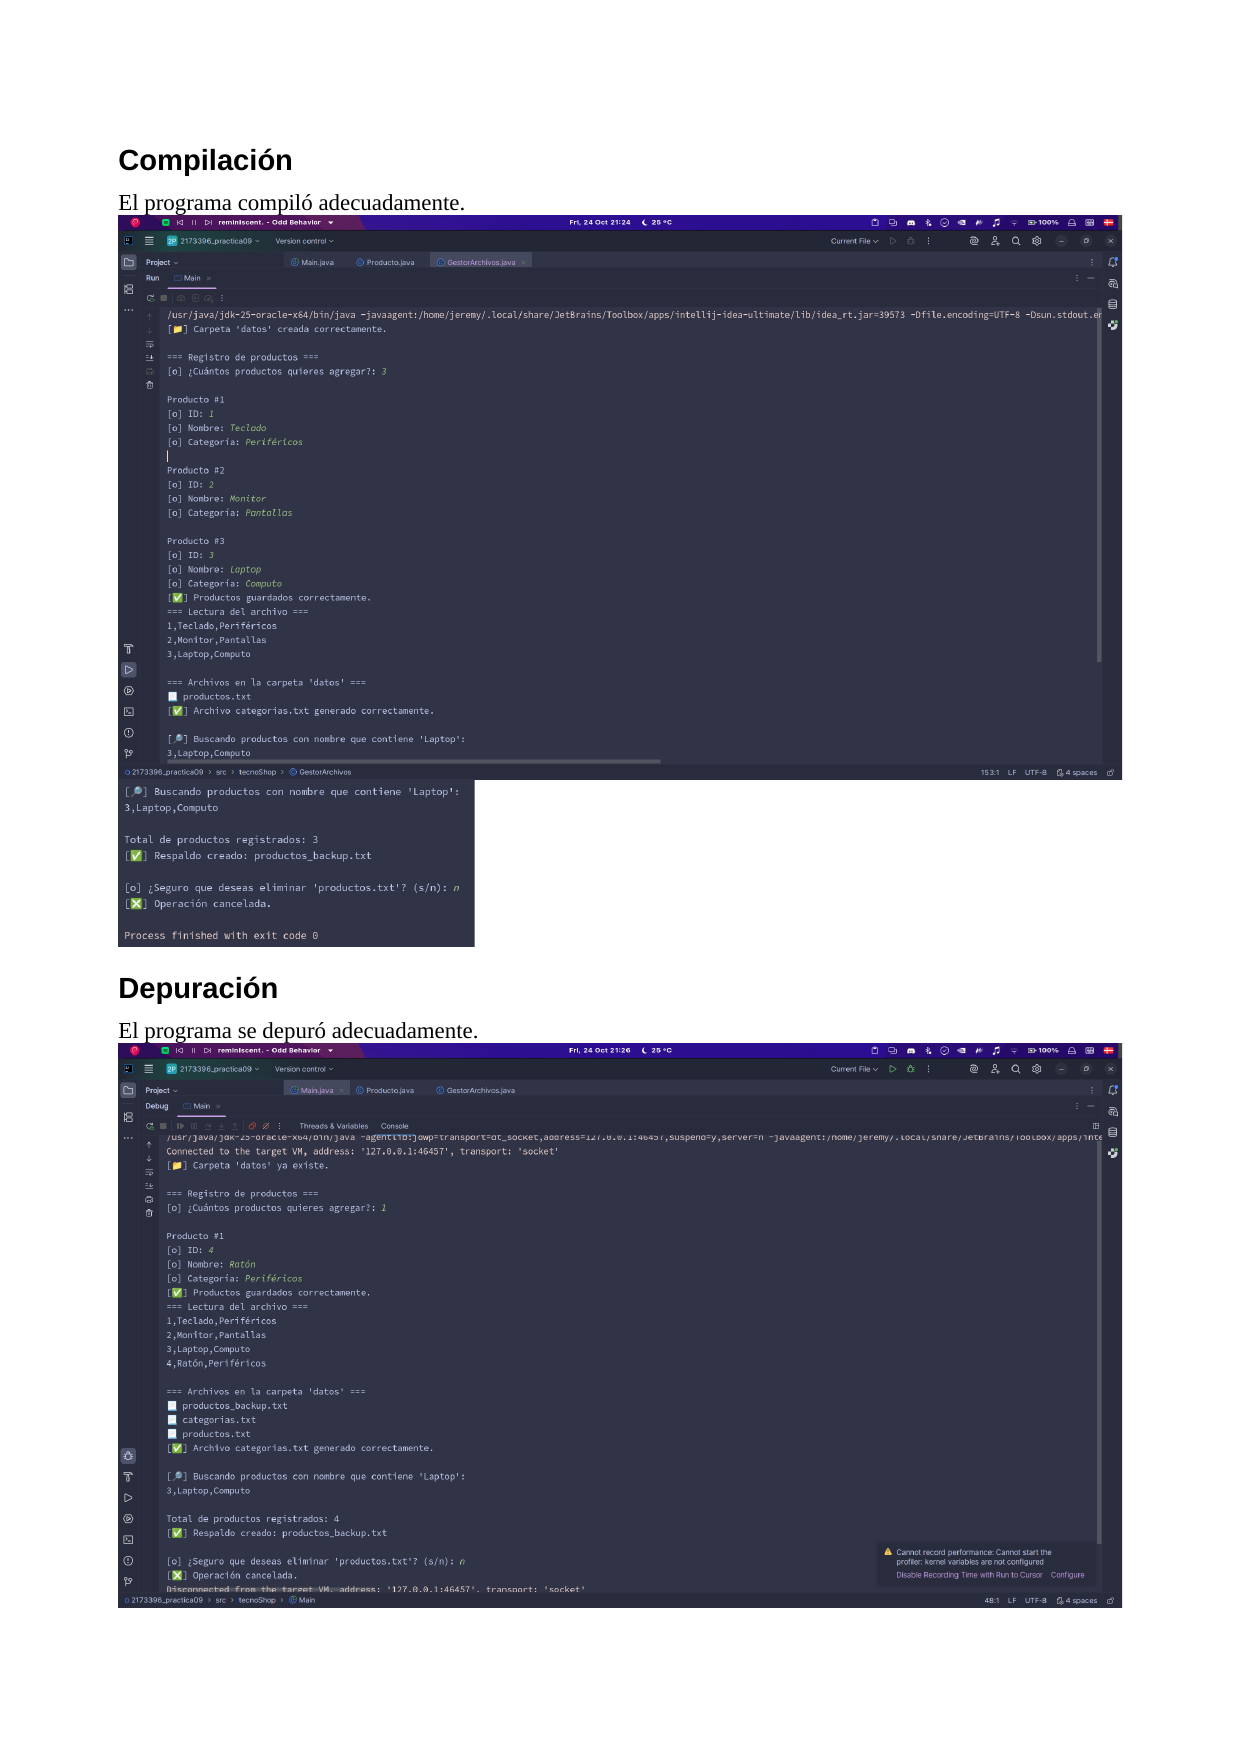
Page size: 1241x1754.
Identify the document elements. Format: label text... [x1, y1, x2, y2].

text El programa se depuró adecuadamente. [118, 1017, 1122, 1043]
subtitle Depuración [118, 971, 1122, 1005]
subtitle Compilación [118, 143, 1122, 177]
picture [118, 215, 1123, 947]
picture [118, 1043, 1123, 1608]
text El programa compiló adecuadamente. [118, 189, 1122, 215]
